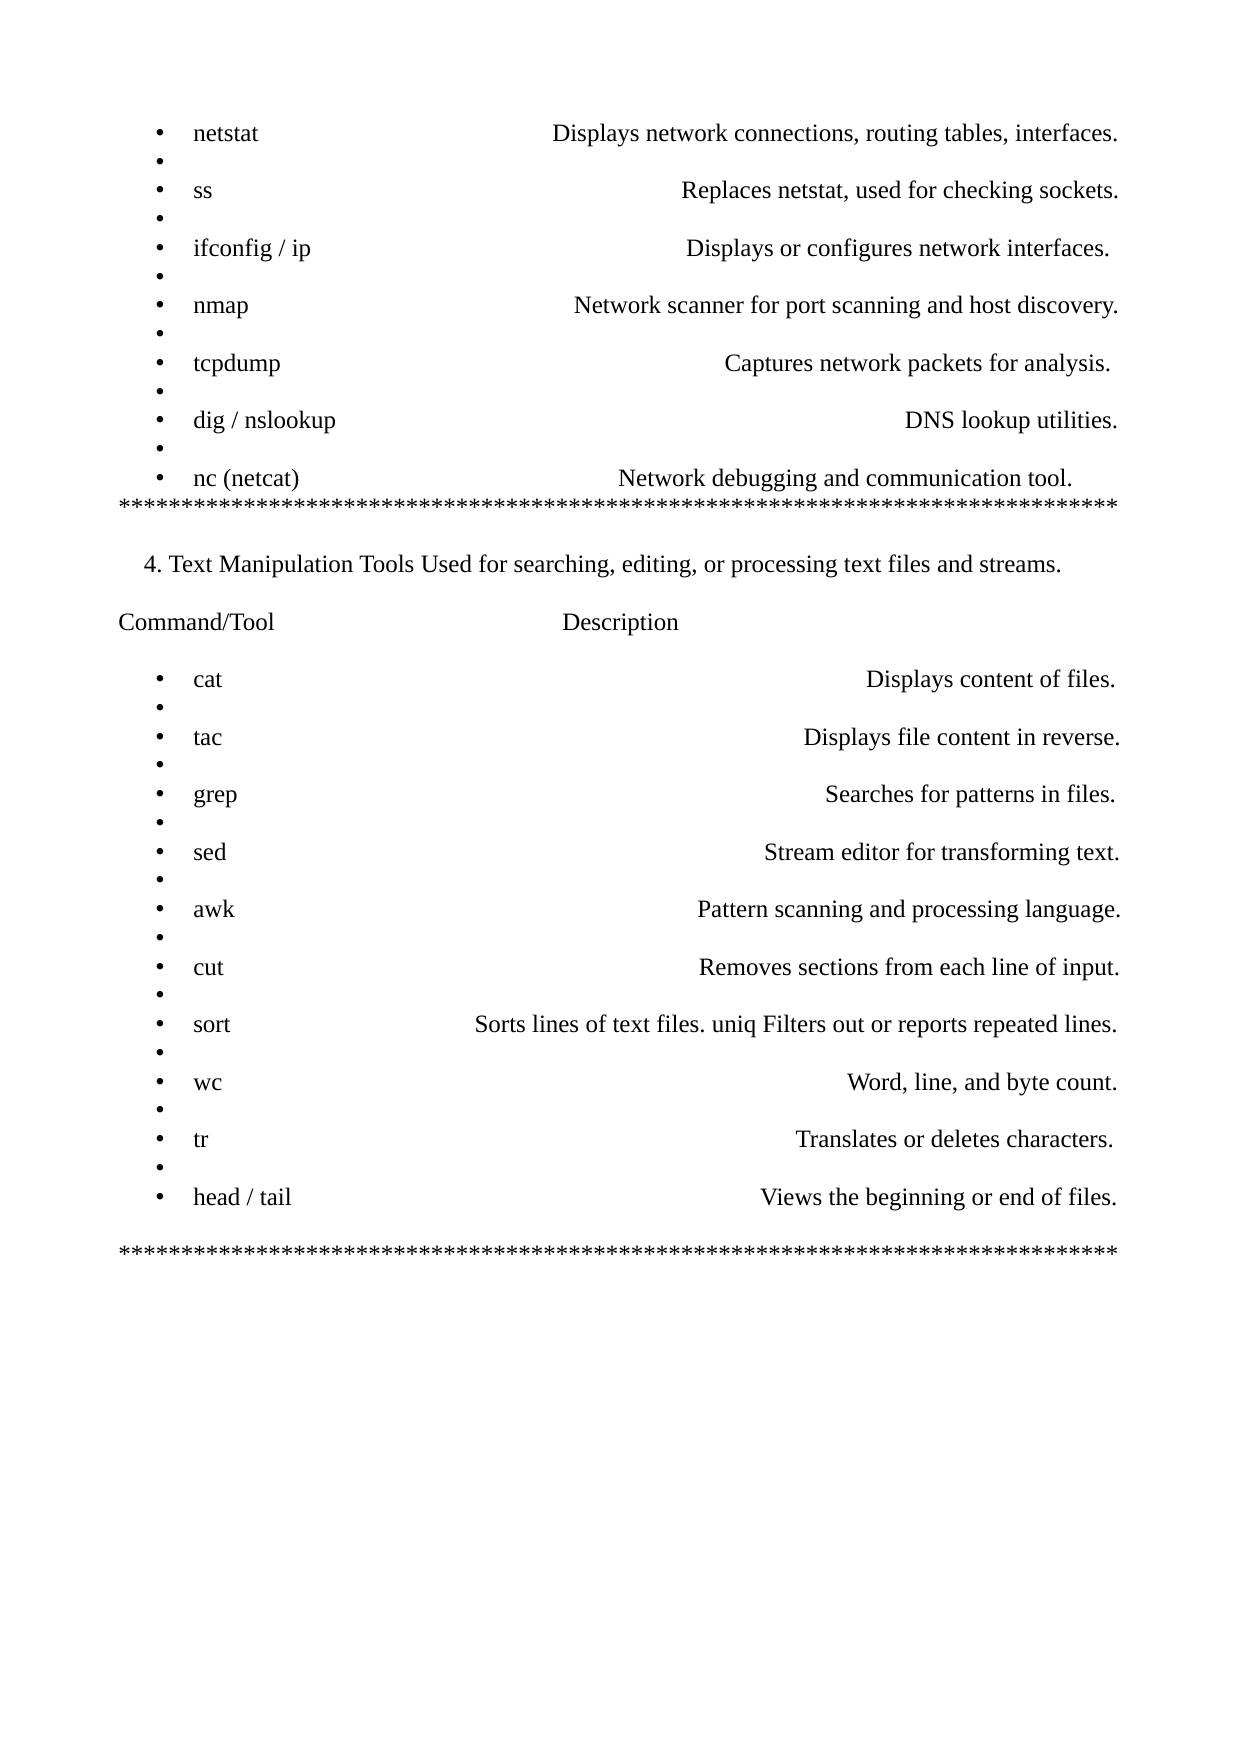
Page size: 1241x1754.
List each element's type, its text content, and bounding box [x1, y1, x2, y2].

list grep Searches for patterns in files. [156, 779, 1122, 808]
list cut Removes sections from each line of input. [156, 952, 1122, 981]
list nc (netcat) Network debugging and communication tool. [156, 463, 1122, 492]
text ✅ 4. Text Manipulation Tools Used for searching, editing, or processing text files and streams. [118, 549, 1122, 578]
list awk Pattern scanning and processing language. [156, 894, 1122, 923]
list netstat Displays network connections, routing tables, interfaces. [156, 118, 1122, 147]
text ******************************************************************************** [118, 1239, 1122, 1268]
list dig / nslookup DNS lookup utilities. [156, 406, 1122, 434]
list tac Displays file content in reverse. [156, 722, 1122, 751]
list sed Stream editor for transforming text. [156, 837, 1122, 866]
text ******************************************************************************** [118, 492, 1122, 521]
list tr Translates or deletes characters. [156, 1124, 1122, 1153]
list wc Word, line, and byte count. [156, 1067, 1122, 1096]
list sort Sorts lines of text files. uniq Filters out or reports repeated lines. [156, 1009, 1122, 1038]
list ifconfig / ip Displays or configures network interfaces. [156, 233, 1122, 262]
text Command/Tool Description [118, 607, 1122, 636]
list cat Displays content of files. [156, 664, 1122, 693]
list ss Replaces netstat, used for checking sockets. [156, 176, 1122, 204]
list head / tail Views the beginning or end of files. [156, 1182, 1122, 1211]
list nmap Network scanner for port scanning and host discovery. [156, 291, 1122, 319]
list tcpdump Captures network packets for analysis. [156, 348, 1122, 377]
